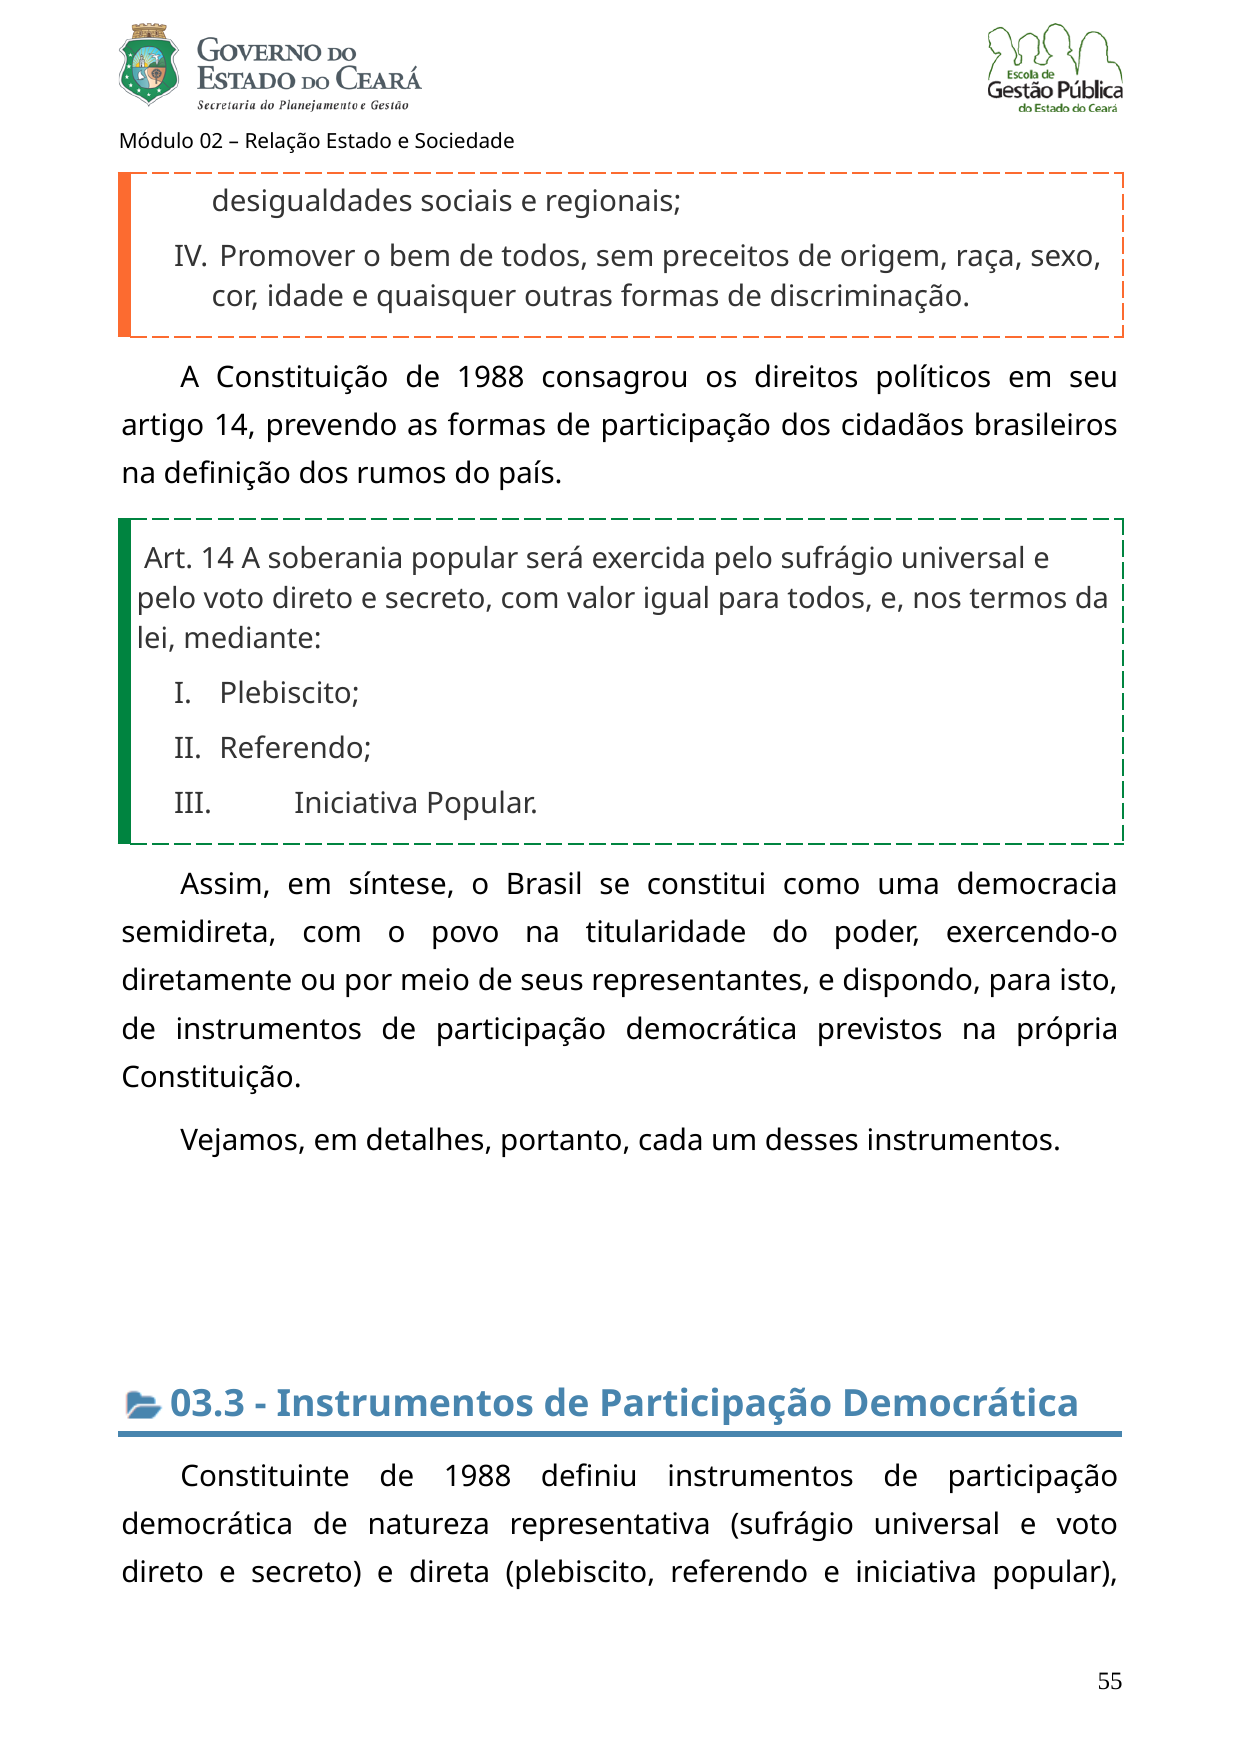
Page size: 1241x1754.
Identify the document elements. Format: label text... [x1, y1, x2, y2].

table_header [119, 519, 130, 843]
table_header [119, 173, 130, 336]
text Constituinte de 1988 definiu instrumentos de participação democrática de natureza representativa (sufrágio universal e voto direto e secreto) e direta (plebiscito, referendo e iniciativa popular), [118, 1452, 1122, 1594]
table_header desigualdades sociais e regionais; Promover o bem de todos, sem preceitos de origem, raça, sexo, cor, idade e quaisquer outras formas de discriminação. [131, 172, 1123, 336]
text Assim, em síntese, o Brasil se constitui como uma democracia semidireta, com o povo na titularidade do poder, exercendo-o diretamente ou por meio de seus representantes, e dispondo, para isto, de instrumentos de participação democrática previstos na própria Constituição. [118, 859, 1122, 1096]
picture [123, 1388, 167, 1427]
text Vejamos, em detalhes, portanto, cada um desses instrumentos. [118, 1116, 1122, 1159]
picture [118, 23, 1123, 112]
text A Constituição de 1988 consagrou os direitos políticos em seu artigo 14, prevendo as formas de participação dos cidadãos brasileiros na definição dos rumos do país. [118, 353, 1122, 495]
table_header Art. 14 A soberania popular será exercida pelo sufrágio universal e pelo voto direto e secreto, com valor igual para todos, e, nos termos da lei, mediante: Plebiscito; Referendo; Iniciativa Popular. [131, 518, 1123, 843]
subtitle 03.3 - Instrumentos de Participação Democrática [118, 1374, 1122, 1431]
